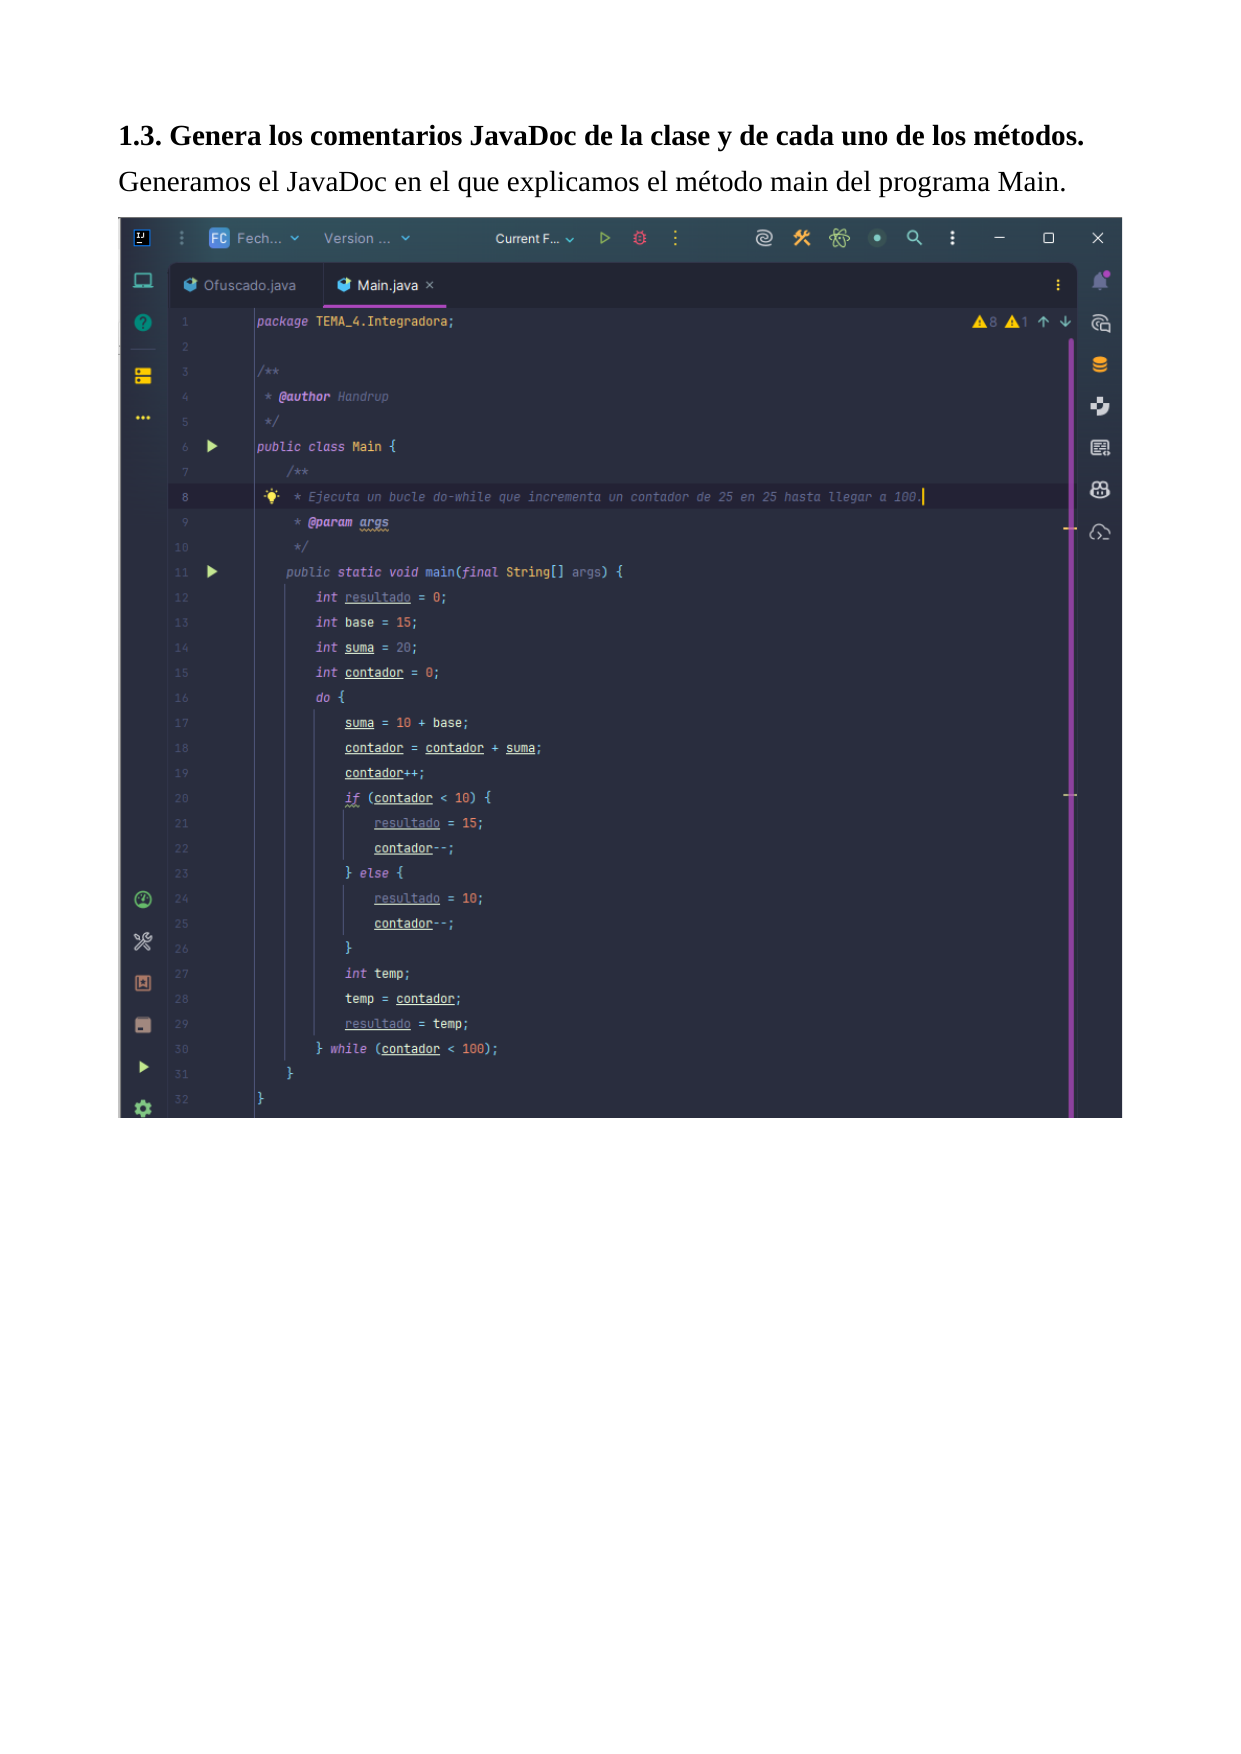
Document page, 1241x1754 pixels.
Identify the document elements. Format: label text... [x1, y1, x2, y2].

subtitle 1.3. Genera los comentarios JavaDoc de la clase y de cada uno de los métodos. [118, 118, 1122, 152]
picture [118, 217, 1123, 1118]
text Generamos el JavaDoc en el que explicamos el método main del programa Main. [118, 164, 1122, 198]
